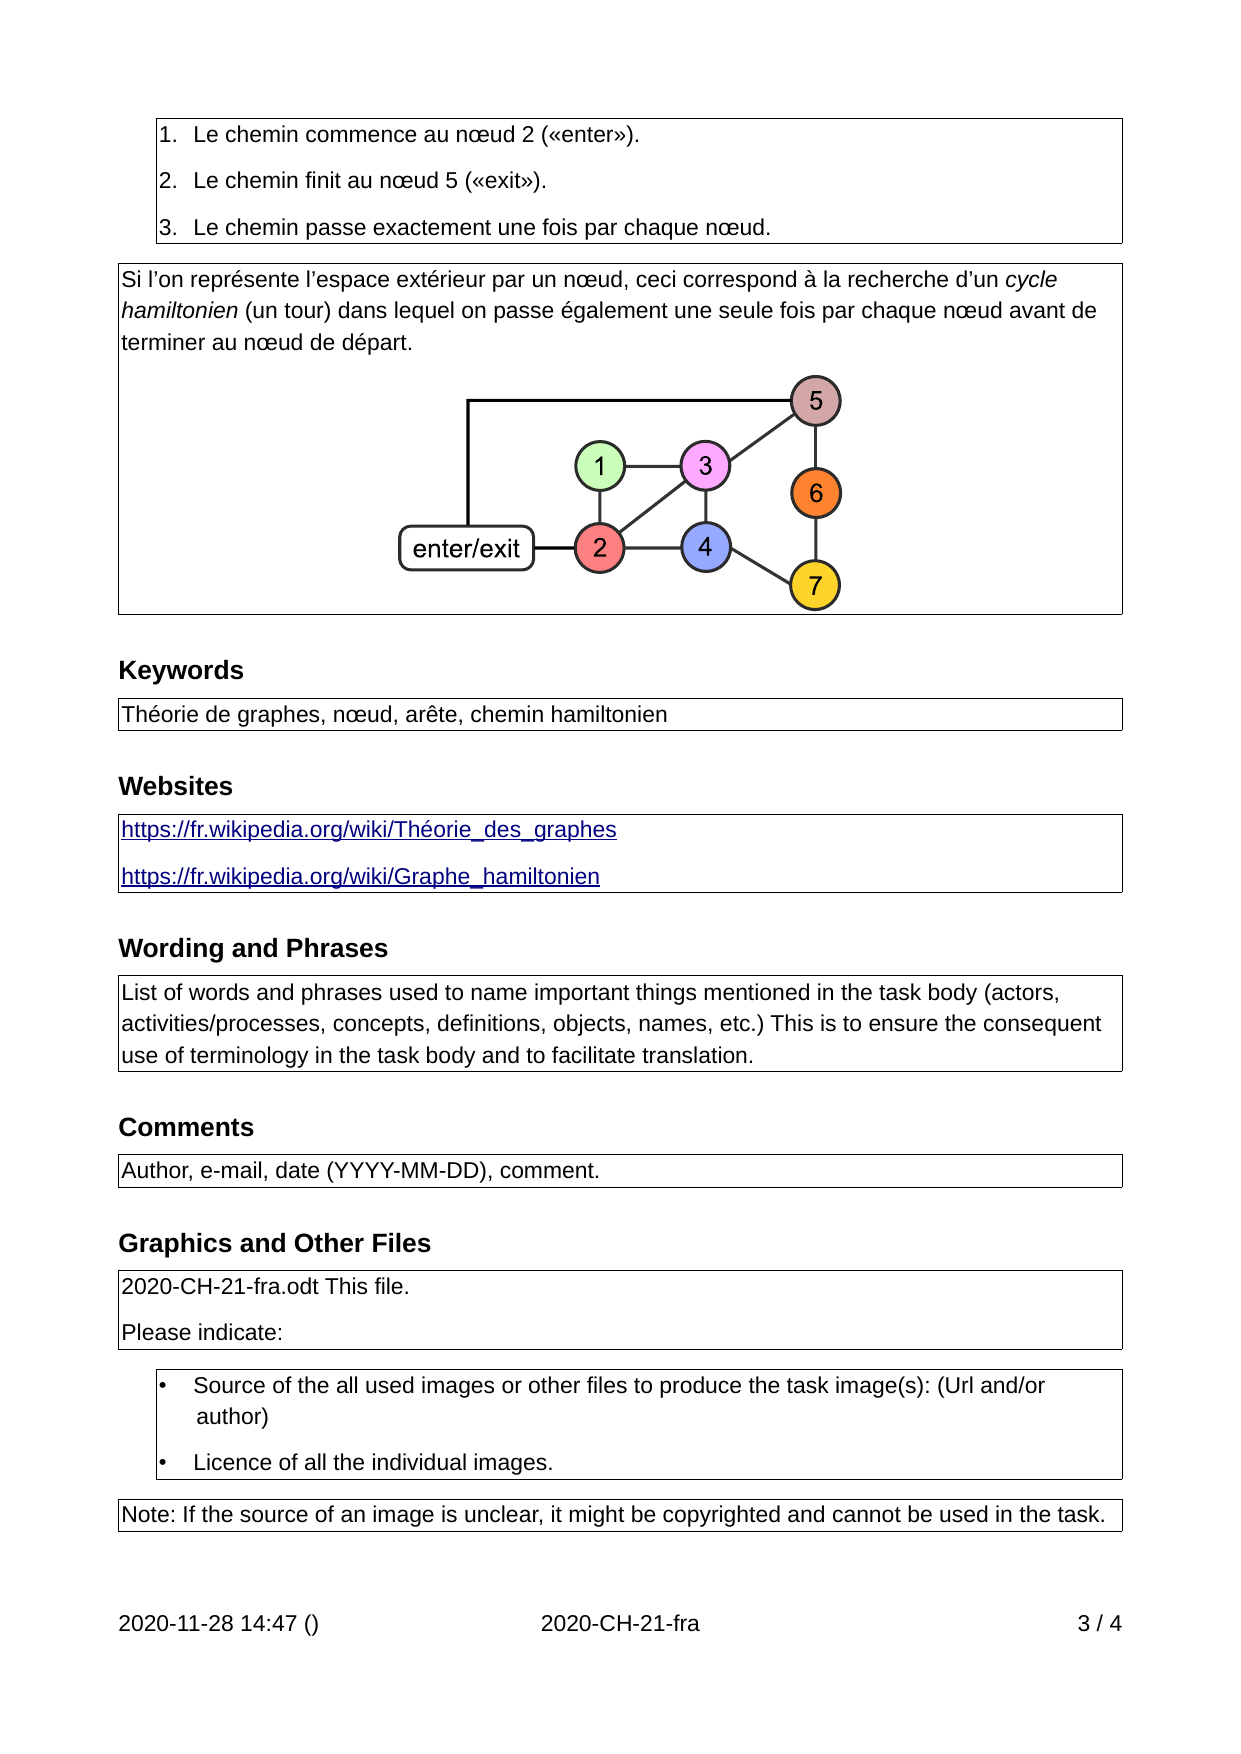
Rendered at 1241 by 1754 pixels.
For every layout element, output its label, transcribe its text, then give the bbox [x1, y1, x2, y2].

subtitle Comments [118, 1112, 1122, 1142]
text Théorie de graphes, nœud, arête, chemin hamiltonien [119, 699, 1122, 730]
text Author, e-mail, date (YYYY-MM-DD), comment. [119, 1155, 1122, 1187]
list Le chemin commence au nœud 2 («enter»). [157, 119, 1122, 147]
subtitle Keywords [118, 655, 1122, 685]
text 2020-CH-21-fra.odt This file. [119, 1271, 1122, 1299]
list Source of the all used images or other files to produce the task image(s): (Url and/or author) [157, 1370, 1122, 1429]
text Note: If the source of an image is unclear, it might be copyrighted and cannot be used in the task. [119, 1500, 1122, 1531]
text Si l’on représente l’espace extérieur par un nœud, ceci correspond à la recherche d’un cycle hamiltonien (un tour) dans lequel on passe également une seule fois par chaque nœud avant de terminer au nœud de départ. [119, 264, 1122, 355]
text https://fr.wikipedia.org/wiki/Graphe_hamiltonien [119, 859, 1122, 892]
text List of words and phrases used to name important things mentioned in the task body (actors, activities/processes, concepts, definitions, objects, names, etc.) This is to ensure the consequent use of terminology in the task body and to facilitate translation. [119, 976, 1122, 1071]
list Licence of all the individual images. [157, 1446, 1122, 1479]
text https://fr.wikipedia.org/wiki/Théorie_des_graphes [119, 815, 1122, 843]
subtitle Websites [118, 771, 1122, 801]
subtitle Graphics and Other Files [118, 1227, 1122, 1258]
list Le chemin finit au nœud 5 («exit»). [157, 164, 1122, 194]
list Le chemin passe exactement une fois par chaque nœud. [157, 210, 1122, 243]
text Please indicate: [119, 1316, 1122, 1349]
subtitle Wording and Phrases [118, 933, 1122, 963]
